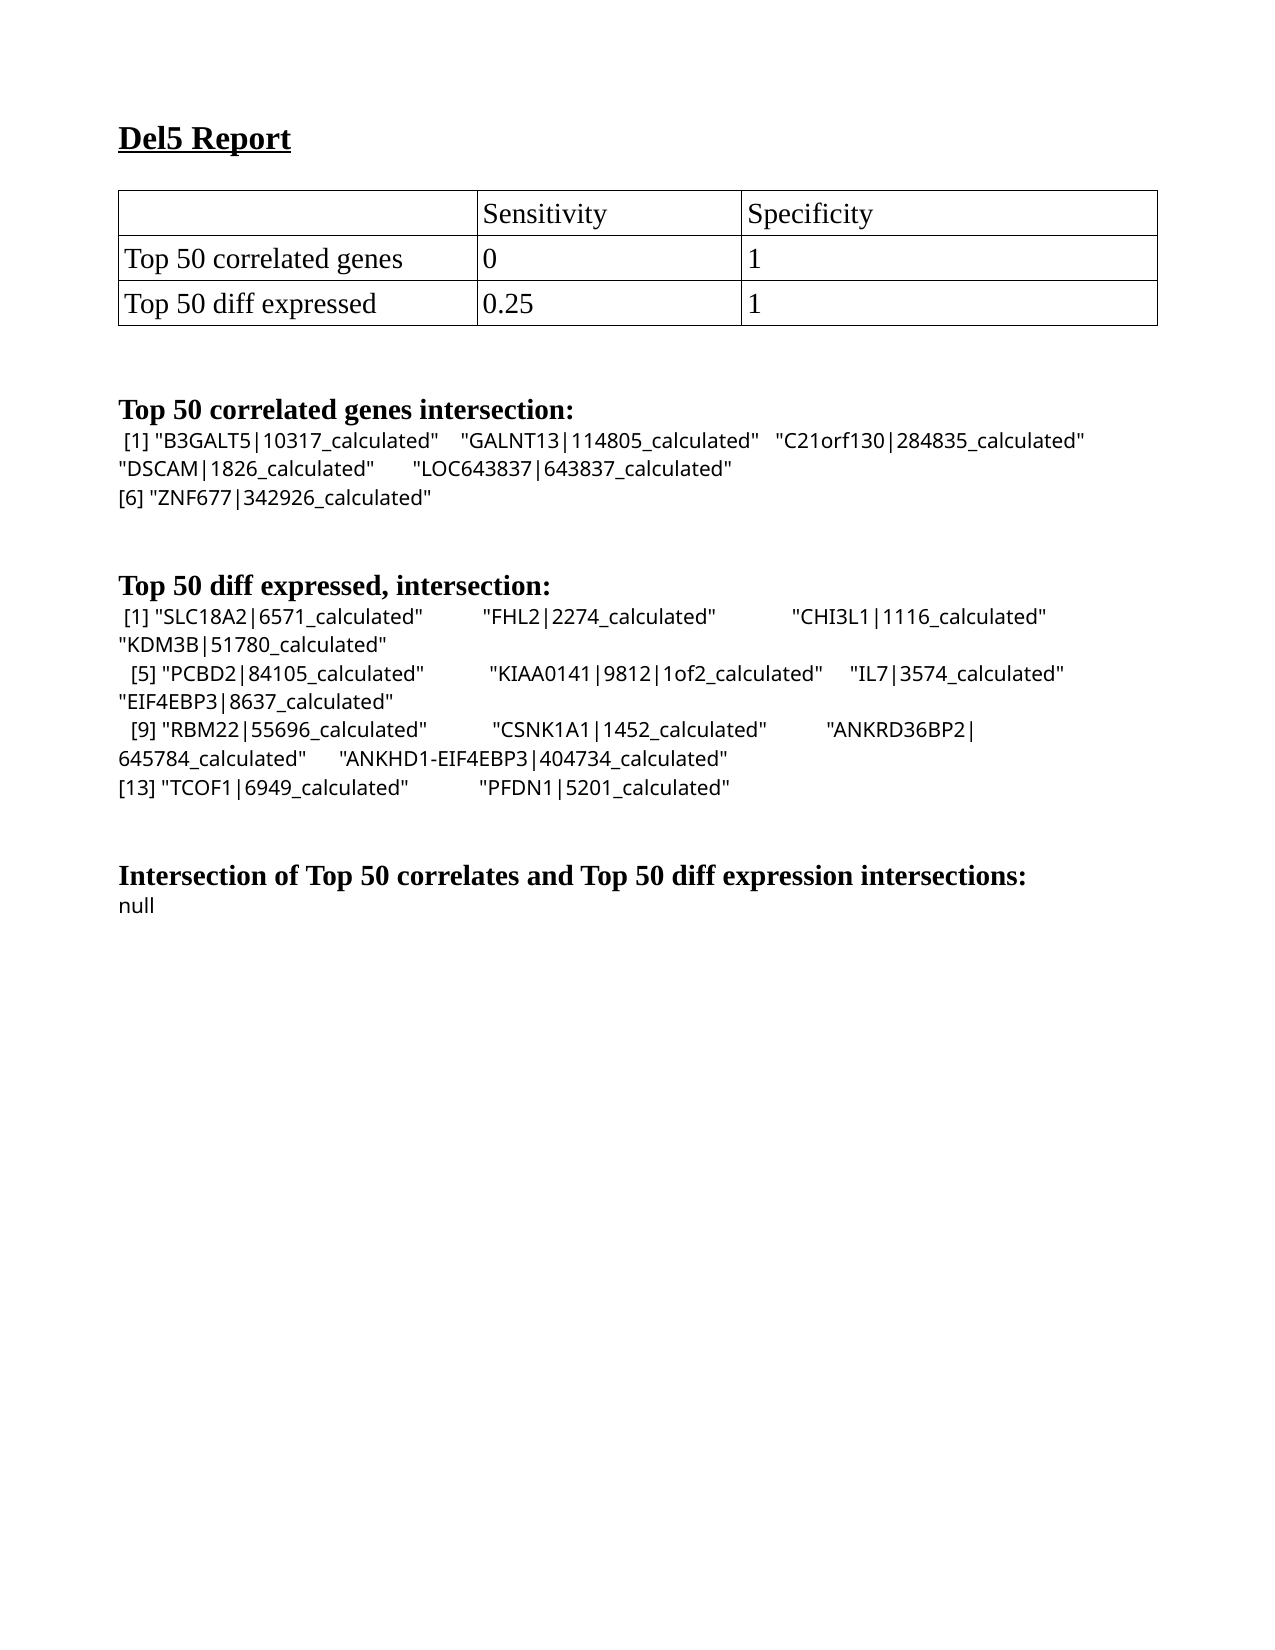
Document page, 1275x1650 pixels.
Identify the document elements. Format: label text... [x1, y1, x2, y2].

text Top 50 correlated genes intersection: [118, 392, 1157, 426]
text null [118, 891, 1157, 920]
text Del5 Report [118, 118, 1157, 156]
table_cell 0 [478, 236, 741, 280]
table_header Sensitivity [478, 191, 741, 235]
text [6] "ZNF677|342926_calculated" [118, 483, 1157, 511]
table_cell Top 50 diff expressed [119, 281, 477, 325]
text [1] "SLC18A2|6571_calculated" "FHL2|2274_calculated" "CHI3L1|1116_calculated" "KDM3B|51780_calculated" [118, 602, 1157, 659]
table_cell Top 50 correlated genes [119, 236, 477, 280]
text [13] "TCOF1|6949_calculated" "PFDN1|5201_calculated" [118, 773, 1157, 801]
text [9] "RBM22|55696_calculated" "CSNK1A1|1452_calculated" "ANKRD36BP2|645784_calculated" "ANKHD1-EIF4EBP3|404734_calculated" [118, 716, 1157, 773]
text Intersection of Top 50 correlates and Top 50 diff expression intersections: [118, 858, 1157, 891]
table_cell 0.25 [478, 281, 741, 325]
table_header [119, 191, 477, 235]
table_cell 1 [742, 236, 1157, 280]
table_header Specificity [742, 191, 1157, 235]
table_cell 1 [742, 281, 1157, 325]
text [5] "PCBD2|84105_calculated" "KIAA0141|9812|1of2_calculated" "IL7|3574_calculated" "EIF4EBP3|8637_calculated" [118, 659, 1157, 716]
text [1] "B3GALT5|10317_calculated" "GALNT13|114805_calculated" "C21orf130|284835_calculated" "DSCAM|1826_calculated" "LOC643837|643837_calculated" [118, 426, 1157, 483]
text Top 50 diff expressed, intersection: [118, 568, 1157, 602]
